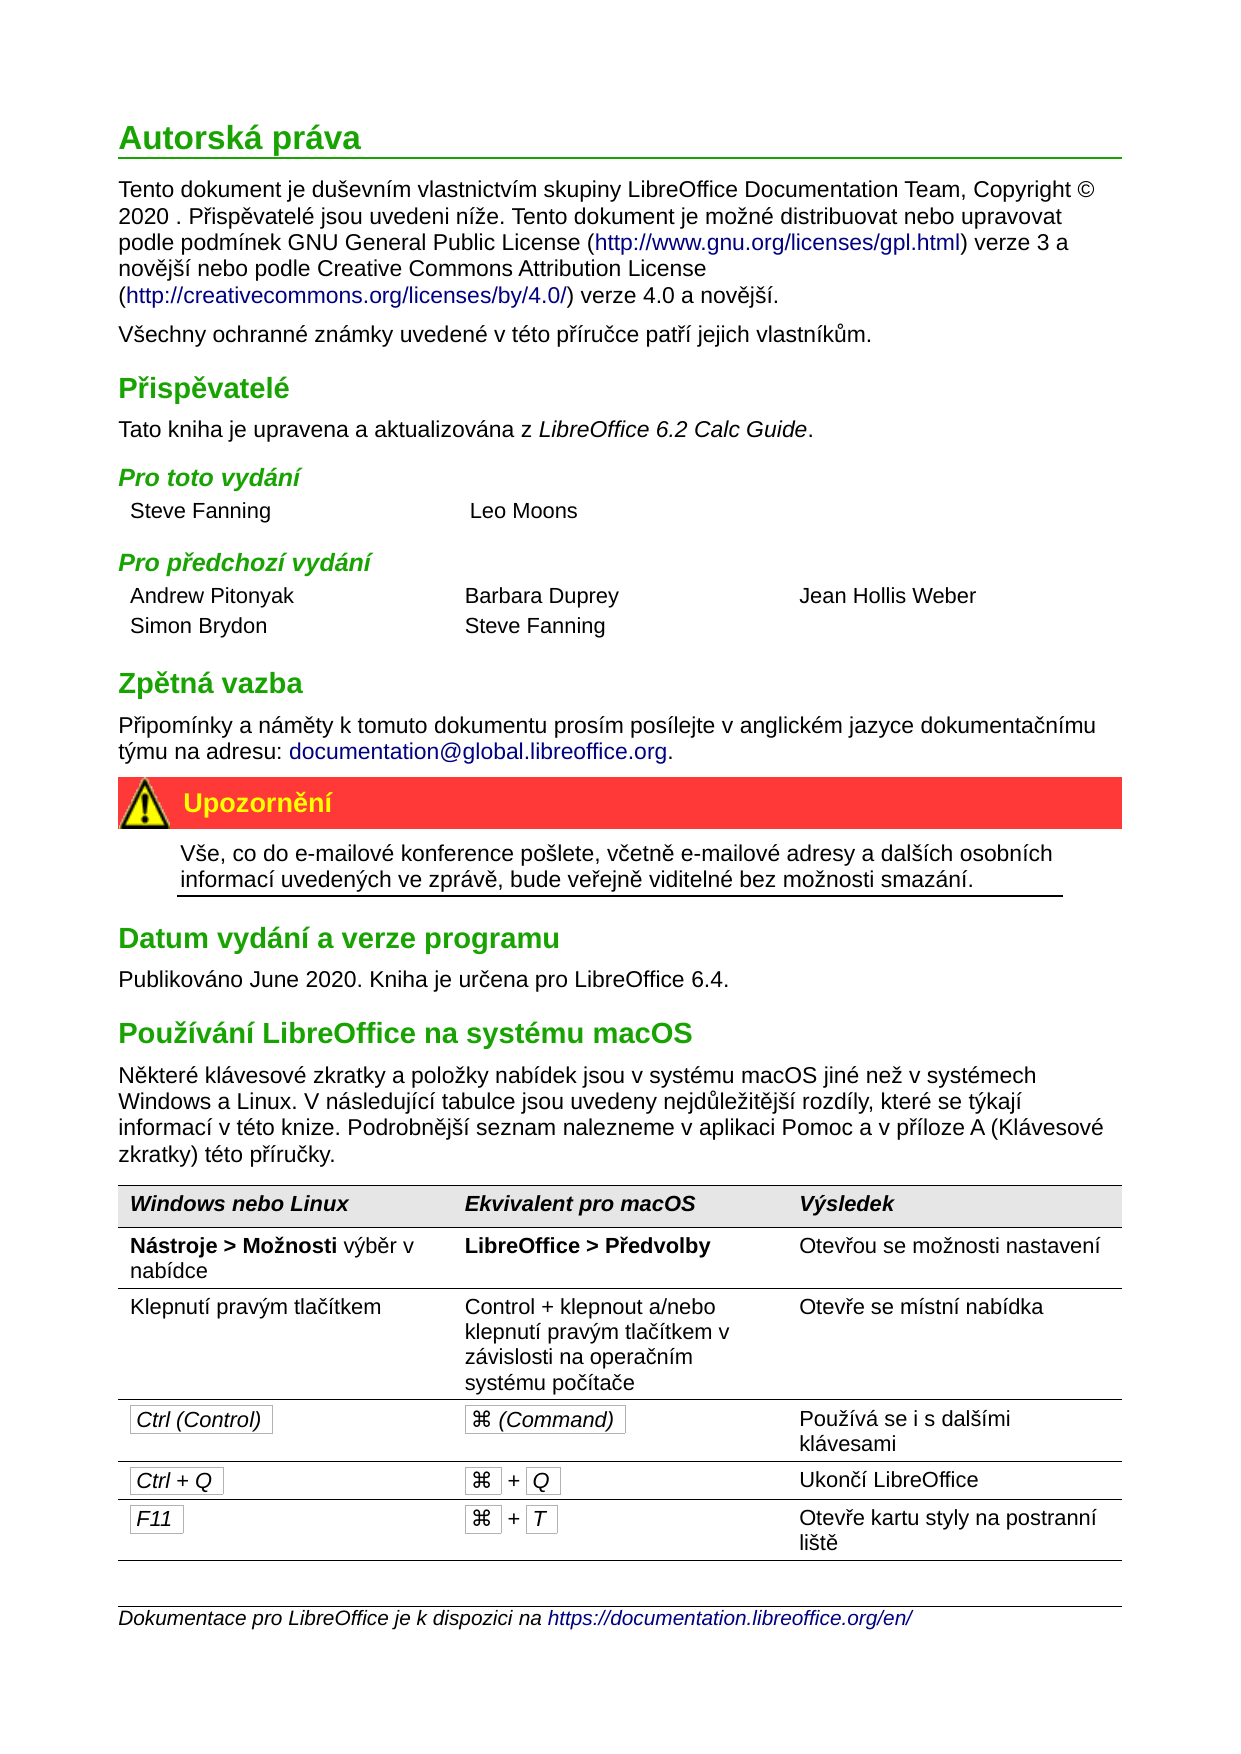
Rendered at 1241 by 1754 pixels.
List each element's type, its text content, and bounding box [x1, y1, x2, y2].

table_cell Používá se i s dalšími klávesami [787, 1400, 1122, 1461]
text Některé klávesové zkratky a položky nabídek jsou v systému macOS jiné než v systémech Windows a Linux. V následující tabulce jsou uvedeny nejdůležitější rozdíly, které se týkají informací v této knize. Podrobnější seznam nalezneme v aplikaci Pomoc a v příloze A (Klávesové zkratky) této příručky. [118, 1062, 1122, 1167]
subtitle Přispěvatelé [118, 371, 1122, 404]
table_header Windows nebo Linux [118, 1186, 453, 1227]
table_cell Simon Brydon [118, 613, 453, 643]
table_cell Nástroje > Možnosti výběr v nabídce [118, 1228, 453, 1288]
table_cell ⌘ + Q [453, 1462, 787, 1499]
table_cell Ukončí LibreOffice [787, 1462, 1122, 1499]
text Tato kniha je upravena a aktualizována z LibreOffice 6.2 Calc Guide. [118, 416, 1122, 442]
subtitle Datum vydání a verze programu [118, 921, 1122, 954]
table_cell [788, 613, 1122, 643]
table_header [789, 498, 1122, 527]
table_cell Control + klepnout a/nebo klepnutí pravým tlačítkem v závislosti na operačním systému počítače [453, 1289, 787, 1399]
subtitle Pro toto vydání [118, 463, 1122, 492]
table_header Steve Fanning [118, 498, 458, 527]
subtitle Pro předchozí vydání [118, 548, 1122, 577]
table_cell Klepnutí pravým tlačítkem [118, 1289, 453, 1399]
table_cell Otevře kartu styly na postranní liště [787, 1500, 1122, 1560]
table_cell Otevře se místní nabídka [787, 1289, 1122, 1399]
subtitle Zpětná vazba [118, 666, 1122, 700]
table_cell Steve Fanning [453, 613, 787, 643]
table_cell F11 [118, 1500, 453, 1560]
table_cell ⌘ (Command) [453, 1400, 787, 1461]
table_cell Ctrl + Q [118, 1462, 453, 1499]
table_header Ekvivalent pro macOS [453, 1186, 787, 1227]
subtitle Upozornění [170, 777, 1122, 829]
table_cell ⌘ + T [453, 1500, 787, 1560]
subtitle Autorská práva [118, 118, 1122, 157]
text Připomínky a náměty k tomuto dokumentu prosím posílejte v anglickém jazyce dokumentačnímu týmu na adresu: documentation@global.libreoffice.org. [118, 712, 1122, 764]
subtitle Používání LibreOffice na systému macOS [118, 1016, 1122, 1050]
table_header Barbara Duprey [453, 583, 787, 613]
text Tento dokument je duševním vlastnictvím skupiny LibreOffice Documentation Team, Copyright © 2020 . Přispěvatelé jsou uvedeni níže. Tento dokument je možné distribuovat nebo upravovat podle podmínek GNU General Public License (http://www.gnu.org/licenses/gpl.html) verze 3 a novější nebo podle Creative Commons Attribution License (http://creativecommons.org/licenses/by/4.0/) verze 4.0 a novější. [118, 176, 1122, 308]
table_header Leo Moons [458, 498, 789, 527]
table_cell Ctrl (Control) [118, 1400, 453, 1461]
table_header Výsledek [787, 1186, 1122, 1227]
table_header Jean Hollis Weber [788, 583, 1122, 613]
table_header Andrew Pitonyak [118, 583, 453, 613]
table_cell LibreOffice > Předvolby [453, 1228, 787, 1288]
text Publikováno červen 2020. Kniha je určena pro LibreOffice 6.4. [118, 966, 1122, 993]
text Vše, co do e-mailové konference pošlete, včetně e-mailové adresy a dalších osobních informací uvedených ve zprávě, bude veřejně viditelné bez možnosti smazání. [177, 837, 1063, 895]
picture [119, 777, 170, 829]
text Všechny ochranné známky uvedené v této příručce patří jejich vlastníkům. [118, 321, 1122, 347]
table_cell Otevřou se možnosti nastavení [787, 1228, 1122, 1288]
